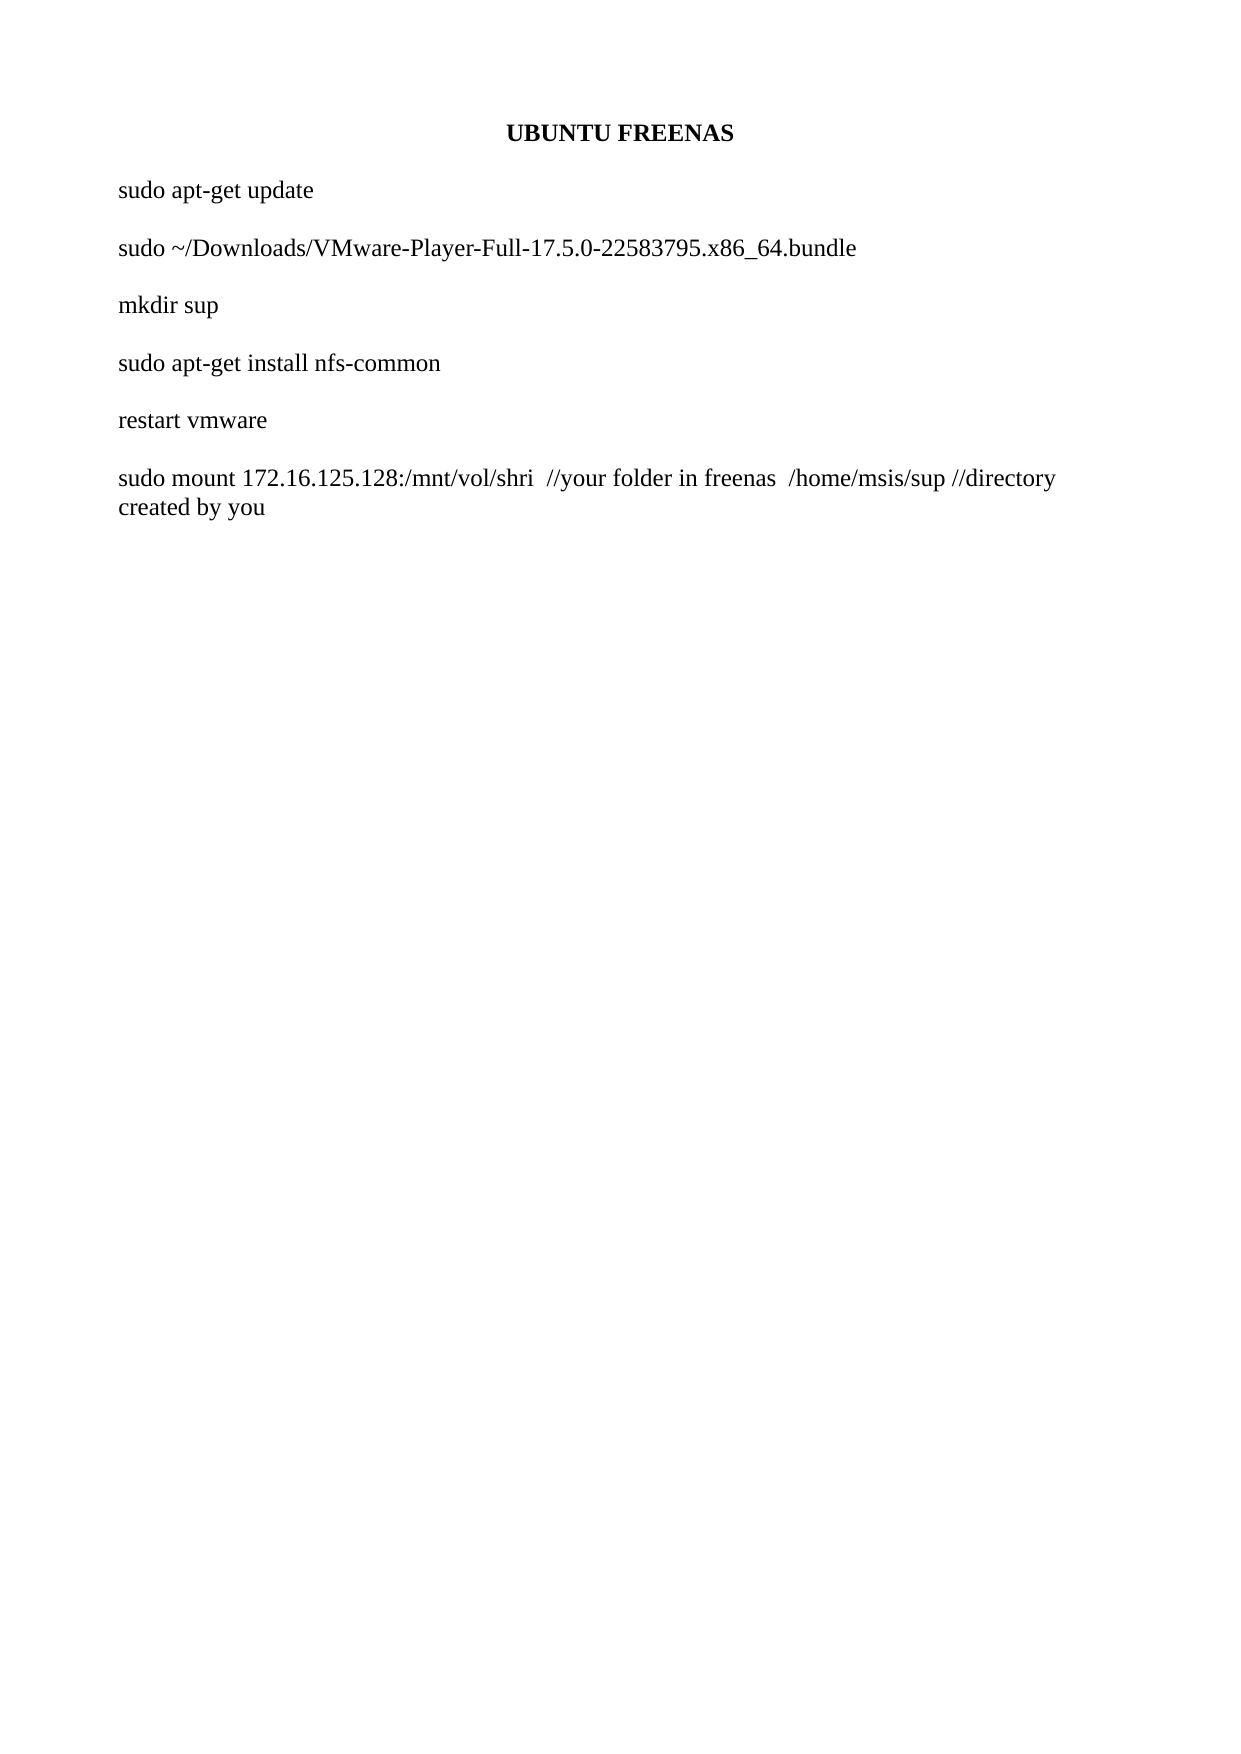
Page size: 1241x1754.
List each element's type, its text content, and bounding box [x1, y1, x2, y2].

text mkdir sup [118, 291, 1122, 319]
text restart vmware [118, 406, 1122, 434]
text sudo mount 172.16.125.128:/mnt/vol/shri //your folder in freenas /home/msis/sup //directory created by you [118, 463, 1122, 521]
text sudo ~/Downloads/VMware-Player-Full-17.5.0-22583795.x86_64.bundle [118, 233, 1122, 262]
text sudo apt-get install nfs-common [118, 348, 1122, 377]
text UBUNTU FREENAS [118, 118, 1122, 147]
text sudo apt-get update [118, 176, 1122, 204]
